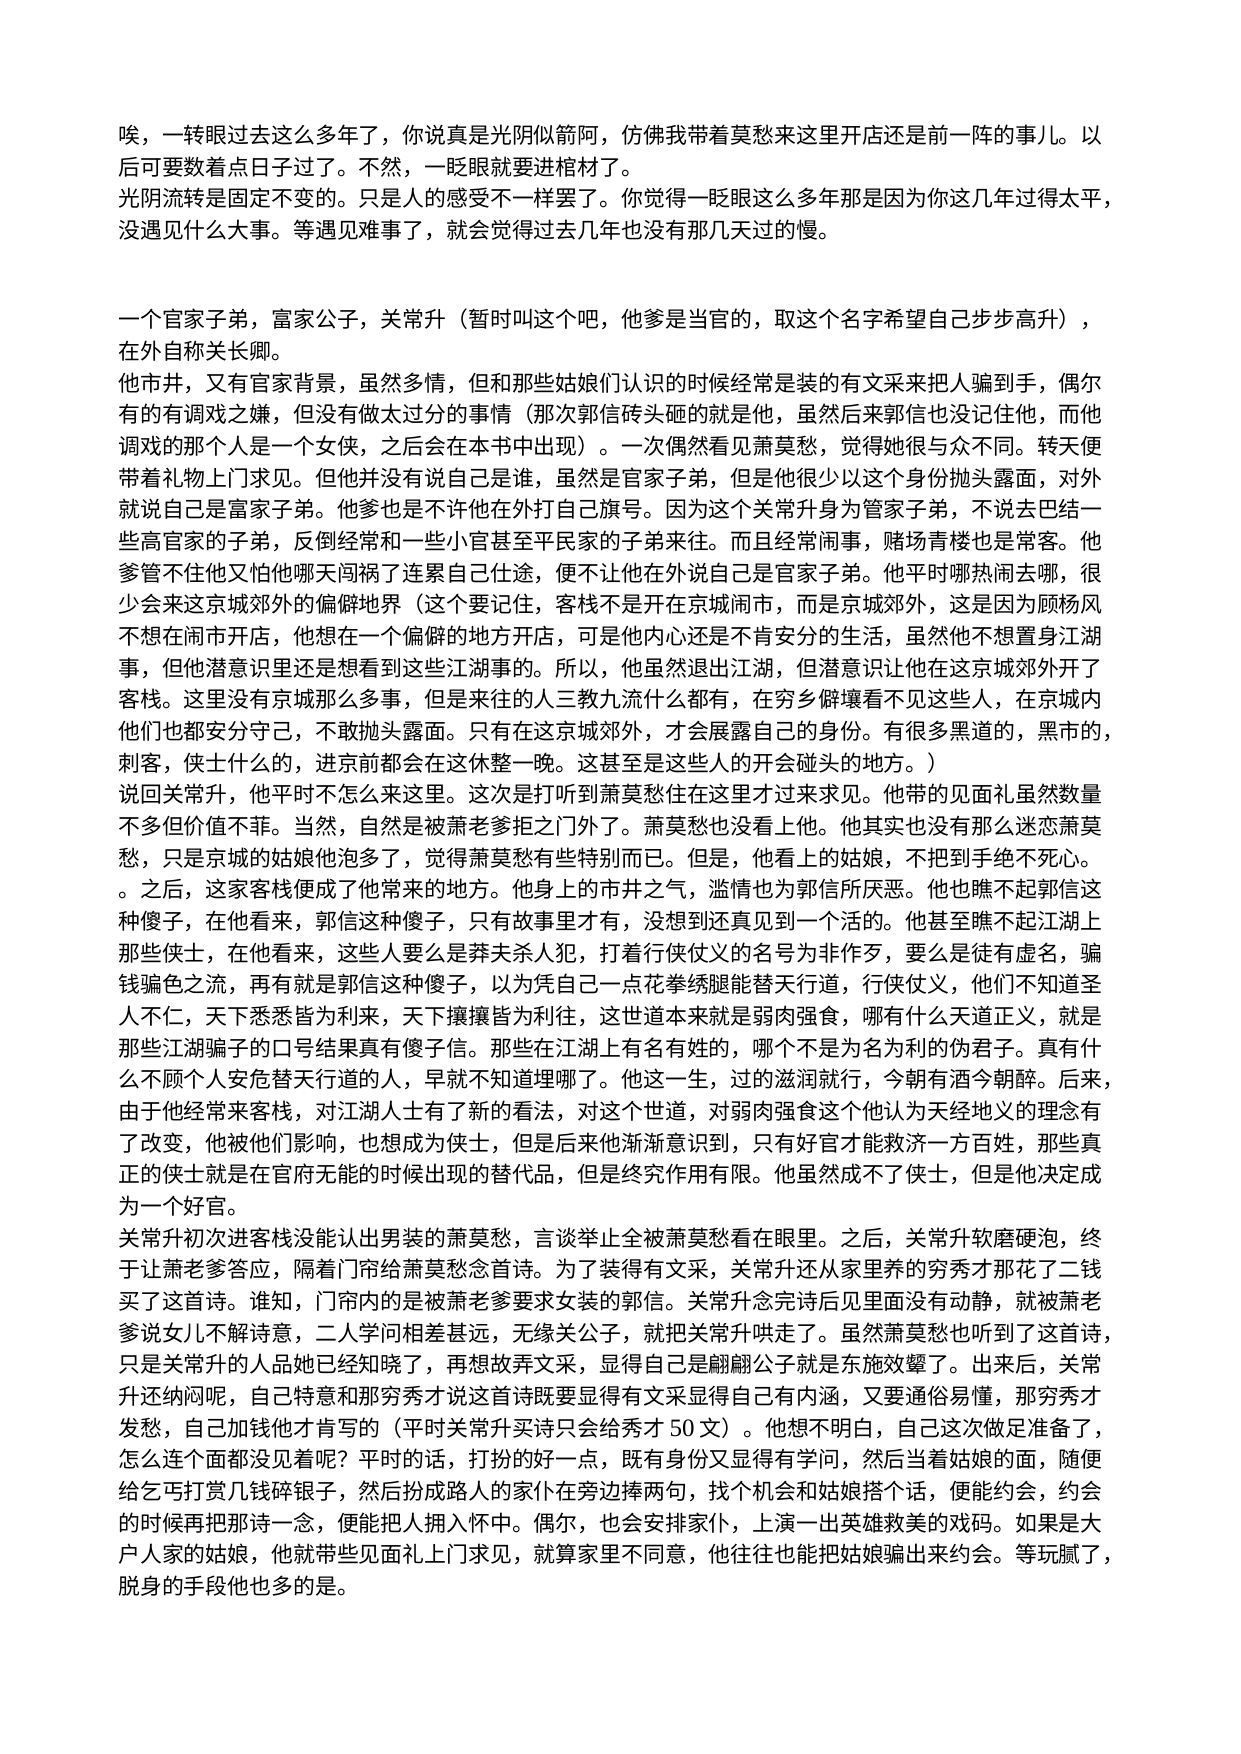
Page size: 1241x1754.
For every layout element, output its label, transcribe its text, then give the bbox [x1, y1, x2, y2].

text 他市井，又有官家背景，虽然多情，但和那些姑娘们认识的时候经常是装的有文采来把人骗到手，偶尔有的有调戏之嫌，但没有做太过分的事情（那次郭信砖头砸的就是他，虽然后来郭信也没记住他，而他调戏的那个人是一个女侠，之后会在本书中出现）。一次偶然看见萧莫愁，觉得她很与众不同。转天便带着礼物上门求见。但他并没有说自己是谁，虽然是官家子弟，但是他很少以这个身份抛头露面，对外就说自己是富家子弟。他爹也是不许他在外打自己旗号。因为这个关常升身为管家子弟，不说去巴结一些高官家的子弟，反倒经常和一些小官甚至平民家的子弟来往。而且经常闹事，赌场青楼也是常客。他爹管不住他又怕他哪天闯祸了连累自己仕途，便不让他在外说自己是官家子弟。他平时哪热闹去哪，很少会来这京城郊外的偏僻地界（这个要记住，客栈不是开在京城闹市，而是京城郊外，这是因为顾杨风不想在闹市开店，他想在一个偏僻的地方开店，可是他内心还是不肯安分的生活，虽然他不想置身江湖事，但他潜意识里还是想看到这些江湖事的。所以，他虽然退出江湖，但潜意识让他在这京城郊外开了客栈。这里没有京城那么多事，但是来往的人三教九流什么都有，在穷乡僻壤看不见这些人，在京城内他们也都安分守己，不敢抛头露面。只有在这京城郊外，才会展露自己的身份。有很多黑道的，黑市的，刺客，侠士什么的，进京前都会在这休整一晚。这甚至是这些人的开会碰头的地方。） [118, 366, 1122, 777]
text 唉，一转眼过去这么多年了，你说真是光阴似箭阿，仿佛我带着莫愁来这里开店还是前一阵的事儿。以后可要数着点日子过了。不然，一眨眼就要进棺材了。 [118, 118, 1122, 181]
text 一个官家子弟，富家公子，关常升（暂时叫这个吧，他爹是当官的，取这个名字希望自己步步高升），在外自称关长卿。 [118, 302, 1122, 366]
text 光阴流转是固定不变的。只是人的感受不一样罢了。你觉得一眨眼这么多年那是因为你这几年过得太平，没遇见什么大事。等遇见难事了，就会觉得过去几年也没有那几天过的慢。 [118, 181, 1122, 245]
text 关常升初次进客栈没能认出男装的萧莫愁，言谈举止全被萧莫愁看在眼里。之后，关常升软磨硬泡，终于让萧老爹答应，隔着门帘给萧莫愁念首诗。为了装得有文采，关常升还从家里养的穷秀才那花了二钱买了这首诗。谁知，门帘内的是被萧老爹要求女装的郭信。关常升念完诗后见里面没有动静，就被萧老爹说女儿不解诗意，二人学问相差甚远，无缘关公子，就把关常升哄走了。虽然萧莫愁也听到了这首诗，只是关常升的人品她已经知晓了，再想故弄文采，显得自己是翩翩公子就是东施效颦了。出来后，关常升还纳闷呢，自己特意和那穷秀才说这首诗既要显得有文采显得自己有内涵，又要通俗易懂，那穷秀才发愁，自己加钱他才肯写的（平时关常升买诗只会给秀才50文）。他想不明白，自己这次做足准备了，怎么连个面都没见着呢？平时的话，打扮的好一点，既有身份又显得有学问，然后当着姑娘的面，随便给乞丐打赏几钱碎银子，然后扮成路人的家仆在旁边捧两句，找个机会和姑娘搭个话，便能约会，约会的时候再把那诗一念，便能把人拥入怀中。偶尔，也会安排家仆，上演一出英雄救美的戏码。如果是大户人家的姑娘，他就带些见面礼上门求见，就算家里不同意，他往往也能把姑娘骗出来约会。等玩腻了，脱身的手段他也多的是。 [118, 1221, 1122, 1601]
text 。之后，这家客栈便成了他常来的地方。他身上的市井之气，滥情也为郭信所厌恶。他也瞧不起郭信这种傻子，在他看来，郭信这种傻子，只有故事里才有，没想到还真见到一个活的。他甚至瞧不起江湖上那些侠士，在他看来，这些人要么是莽夫杀人犯，打着行侠仗义的名号为非作歹，要么是徒有虚名，骗钱骗色之流，再有就是郭信这种傻子，以为凭自己一点花拳绣腿能替天行道，行侠仗义，他们不知道圣人不仁，天下悉悉皆为利来，天下攘攘皆为利往，这世道本来就是弱肉强食，哪有什么天道正义，就是那些江湖骗子的口号结果真有傻子信。那些在江湖上有名有姓的，哪个不是为名为利的伪君子。真有什么不顾个人安危替天行道的人，早就不知道埋哪了。他这一生，过的滋润就行，今朝有酒今朝醉。后来，由于他经常来客栈，对江湖人士有了新的看法，对这个世道，对弱肉强食这个他认为天经地义的理念有了改变，他被他们影响，也想成为侠士，但是后来他渐渐意识到，只有好官才能救济一方百姓，那些真正的侠士就是在官府无能的时候出现的替代品，但是终究作用有限。他虽然成不了侠士，但是他决定成为一个好官。 [118, 872, 1122, 1221]
text 说回关常升，他平时不怎么来这里。这次是打听到萧莫愁住在这里才过来求见。他带的见面礼虽然数量不多但价值不菲。当然，自然是被萧老爹拒之门外了。萧莫愁也没看上他。他其实也没有那么迷恋萧莫愁，只是京城的姑娘他泡多了，觉得萧莫愁有些特别而已。但是，他看上的姑娘，不把到手绝不死心。 [118, 777, 1122, 872]
